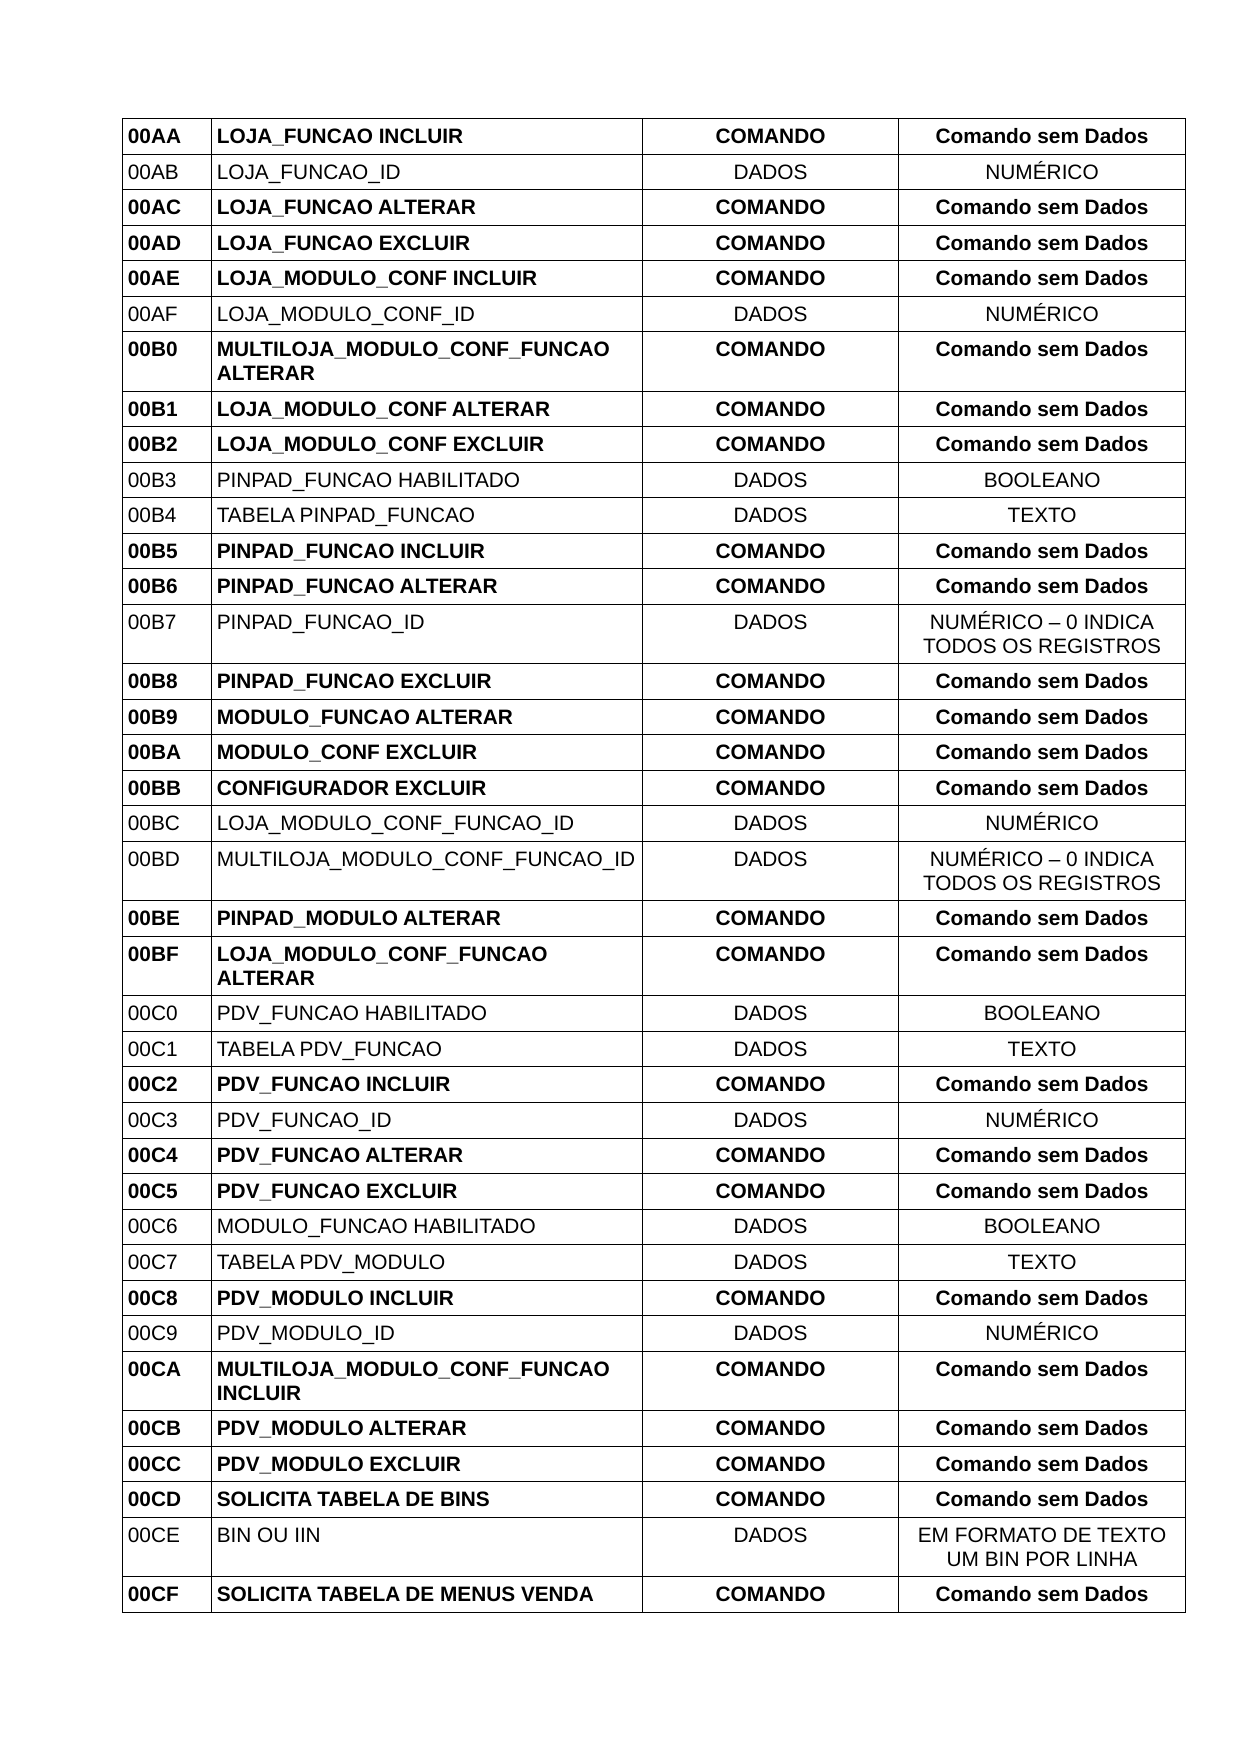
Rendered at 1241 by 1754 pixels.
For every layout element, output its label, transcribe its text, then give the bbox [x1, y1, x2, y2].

table_cell SOLICITA TABELA DE MENUS VENDA [212, 1577, 642, 1612]
table_cell 00C6 [123, 1210, 211, 1244]
table_cell Comando sem Dados [899, 1411, 1185, 1446]
table_cell 00CE [123, 1518, 211, 1576]
table_cell Comando sem Dados [899, 1447, 1185, 1481]
table_cell Comando sem Dados [899, 937, 1185, 995]
table_cell COMANDO [643, 534, 898, 568]
table_cell LOJA_FUNCAO_ID [212, 155, 642, 189]
table_cell 00C4 [123, 1139, 211, 1173]
table_cell Comando sem Dados [899, 261, 1185, 296]
table_cell DADOS [643, 605, 898, 663]
table_cell 00B4 [123, 498, 211, 533]
table_cell PINPAD_FUNCAO_ID [212, 605, 642, 663]
table_cell 00AC [123, 190, 211, 225]
table_cell MULTILOJA_MODULO_CONF_FUNCAO_ID [212, 842, 642, 900]
table_cell 00C3 [123, 1103, 211, 1137]
table_cell DADOS [643, 498, 898, 533]
table_cell 00B2 [123, 427, 211, 462]
table_cell DADOS [643, 463, 898, 497]
table_cell 00AA [123, 119, 211, 154]
table_cell 00B0 [123, 332, 211, 391]
table_cell CONFIGURADOR EXCLUIR [212, 771, 642, 805]
table_cell PINPAD_FUNCAO INCLUIR [212, 534, 642, 568]
table_cell DADOS [643, 1518, 898, 1576]
table_cell TEXTO [899, 498, 1185, 533]
table_cell DADOS [643, 1245, 898, 1279]
table_cell Comando sem Dados [899, 664, 1185, 699]
table_cell Comando sem Dados [899, 1281, 1185, 1315]
table_cell Comando sem Dados [899, 1067, 1185, 1102]
table_cell TEXTO [899, 1245, 1185, 1279]
table_cell Comando sem Dados [899, 534, 1185, 568]
table_cell COMANDO [643, 226, 898, 260]
table_cell 00BB [123, 771, 211, 805]
table_cell 00B6 [123, 569, 211, 604]
table_cell BOOLEANO [899, 463, 1185, 497]
table_cell TABELA PINPAD_FUNCAO [212, 498, 642, 533]
table_cell NUMÉRICO – 0 INDICA TODOS OS REGISTROS [899, 605, 1185, 663]
table_cell COMANDO [643, 1352, 898, 1410]
table_cell COMANDO [643, 1447, 898, 1481]
table_cell DADOS [643, 1032, 898, 1066]
table_cell 00CB [123, 1411, 211, 1446]
table_cell NUMÉRICO [899, 155, 1185, 189]
table_cell 00C9 [123, 1316, 211, 1351]
table_cell TABELA PDV_MODULO [212, 1245, 642, 1279]
table_cell PDV_MODULO ALTERAR [212, 1411, 642, 1446]
table_cell COMANDO [643, 1411, 898, 1446]
table_cell DADOS [643, 1103, 898, 1137]
table_cell COMANDO [643, 332, 898, 391]
table_cell 00B3 [123, 463, 211, 497]
table_cell Comando sem Dados [899, 332, 1185, 391]
table_cell DADOS [643, 806, 898, 841]
table_cell PDV_MODULO INCLUIR [212, 1281, 642, 1315]
table_cell 00BF [123, 937, 211, 995]
table_cell 00C0 [123, 996, 211, 1031]
table_cell MULTILOJA_MODULO_CONF_FUNCAO ALTERAR [212, 332, 642, 391]
table_cell Comando sem Dados [899, 1174, 1185, 1208]
table_cell 00BD [123, 842, 211, 900]
table_cell 00BE [123, 901, 211, 936]
table_cell COMANDO [643, 700, 898, 734]
table_cell LOJA_FUNCAO ALTERAR [212, 190, 642, 225]
table_cell 00AB [123, 155, 211, 189]
table_cell PDV_FUNCAO INCLUIR [212, 1067, 642, 1102]
table_cell BIN OU IIN [212, 1518, 642, 1576]
table_cell PDV_FUNCAO HABILITADO [212, 996, 642, 1031]
table_cell PINPAD_FUNCAO EXCLUIR [212, 664, 642, 699]
table_cell COMANDO [643, 1281, 898, 1315]
table_cell TEXTO [899, 1032, 1185, 1066]
table_cell MULTILOJA_MODULO_CONF_FUNCAO INCLUIR [212, 1352, 642, 1410]
table_cell PINPAD_FUNCAO HABILITADO [212, 463, 642, 497]
table_cell 00C8 [123, 1281, 211, 1315]
table_cell LOJA_MODULO_CONF_FUNCAO ALTERAR [212, 937, 642, 995]
table_cell Comando sem Dados [899, 1139, 1185, 1173]
table_cell COMANDO [643, 569, 898, 604]
table_cell PINPAD_MODULO ALTERAR [212, 901, 642, 936]
table_cell BOOLEANO [899, 996, 1185, 1031]
table_cell COMANDO [643, 901, 898, 936]
table_cell COMANDO [643, 1139, 898, 1173]
table_cell 00C1 [123, 1032, 211, 1066]
table_cell COMANDO [643, 1482, 898, 1517]
table_cell TABELA PDV_FUNCAO [212, 1032, 642, 1066]
table_cell LOJA_MODULO_CONF_FUNCAO_ID [212, 806, 642, 841]
table_cell 00CC [123, 1447, 211, 1481]
table_cell PDV_FUNCAO EXCLUIR [212, 1174, 642, 1208]
table_cell 00AF [123, 297, 211, 331]
table_cell COMANDO [643, 392, 898, 426]
table_cell 00B1 [123, 392, 211, 426]
table_cell NUMÉRICO [899, 1316, 1185, 1351]
table_cell DADOS [643, 996, 898, 1031]
table_cell SOLICITA TABELA DE BINS [212, 1482, 642, 1517]
table_cell 00CF [123, 1577, 211, 1612]
table_cell COMANDO [643, 771, 898, 805]
table_cell 00AD [123, 226, 211, 260]
table_cell 00B8 [123, 664, 211, 699]
table_cell COMANDO [643, 1067, 898, 1102]
table_cell LOJA_FUNCAO EXCLUIR [212, 226, 642, 260]
table_cell Comando sem Dados [899, 119, 1185, 154]
table_cell LOJA_MODULO_CONF_ID [212, 297, 642, 331]
table_cell DADOS [643, 1316, 898, 1351]
table_cell LOJA_MODULO_CONF INCLUIR [212, 261, 642, 296]
table_cell BOOLEANO [899, 1210, 1185, 1244]
table_cell Comando sem Dados [899, 700, 1185, 734]
table_cell NUMÉRICO [899, 297, 1185, 331]
table_cell 00C5 [123, 1174, 211, 1208]
table_cell Comando sem Dados [899, 901, 1185, 936]
table_cell DADOS [643, 155, 898, 189]
table_cell DADOS [643, 1210, 898, 1244]
table_cell 00B7 [123, 605, 211, 663]
table_cell Comando sem Dados [899, 427, 1185, 462]
table_cell NUMÉRICO [899, 1103, 1185, 1137]
table_cell COMANDO [643, 119, 898, 154]
table_cell COMANDO [643, 427, 898, 462]
table_cell Comando sem Dados [899, 1577, 1185, 1612]
table_cell PDV_MODULO_ID [212, 1316, 642, 1351]
table_cell DADOS [643, 297, 898, 331]
table_cell COMANDO [643, 190, 898, 225]
table_cell PDV_FUNCAO ALTERAR [212, 1139, 642, 1173]
table_cell DADOS [643, 842, 898, 900]
table_cell MODULO_FUNCAO ALTERAR [212, 700, 642, 734]
table_cell 00BC [123, 806, 211, 841]
table_cell 00CA [123, 1352, 211, 1410]
table_cell COMANDO [643, 735, 898, 770]
table_cell LOJA_FUNCAO INCLUIR [212, 119, 642, 154]
table_cell COMANDO [643, 261, 898, 296]
table_cell 00AE [123, 261, 211, 296]
table_cell Comando sem Dados [899, 569, 1185, 604]
table_cell Comando sem Dados [899, 1482, 1185, 1517]
table_cell NUMÉRICO [899, 806, 1185, 841]
table_cell COMANDO [643, 1577, 898, 1612]
table_cell 00B5 [123, 534, 211, 568]
table_cell COMANDO [643, 664, 898, 699]
table_cell MODULO_CONF EXCLUIR [212, 735, 642, 770]
table_cell Comando sem Dados [899, 392, 1185, 426]
table_cell PDV_MODULO EXCLUIR [212, 1447, 642, 1481]
table_cell 00CD [123, 1482, 211, 1517]
table_cell 00C7 [123, 1245, 211, 1279]
table_cell 00B9 [123, 700, 211, 734]
table_cell Comando sem Dados [899, 771, 1185, 805]
table_cell Comando sem Dados [899, 1352, 1185, 1410]
table_cell MODULO_FUNCAO HABILITADO [212, 1210, 642, 1244]
table_cell NUMÉRICO – 0 INDICA TODOS OS REGISTROS [899, 842, 1185, 900]
table_cell PINPAD_FUNCAO ALTERAR [212, 569, 642, 604]
table_cell LOJA_MODULO_CONF EXCLUIR [212, 427, 642, 462]
table_cell LOJA_MODULO_CONF ALTERAR [212, 392, 642, 426]
table_cell Comando sem Dados [899, 190, 1185, 225]
table_cell COMANDO [643, 1174, 898, 1208]
table_cell 00BA [123, 735, 211, 770]
table_cell Comando sem Dados [899, 735, 1185, 770]
table_cell 00C2 [123, 1067, 211, 1102]
table_cell PDV_FUNCAO_ID [212, 1103, 642, 1137]
table_cell Comando sem Dados [899, 226, 1185, 260]
table_cell COMANDO [643, 937, 898, 995]
table_cell EM FORMATO DE TEXTO UM BIN POR LINHA [899, 1518, 1185, 1576]
